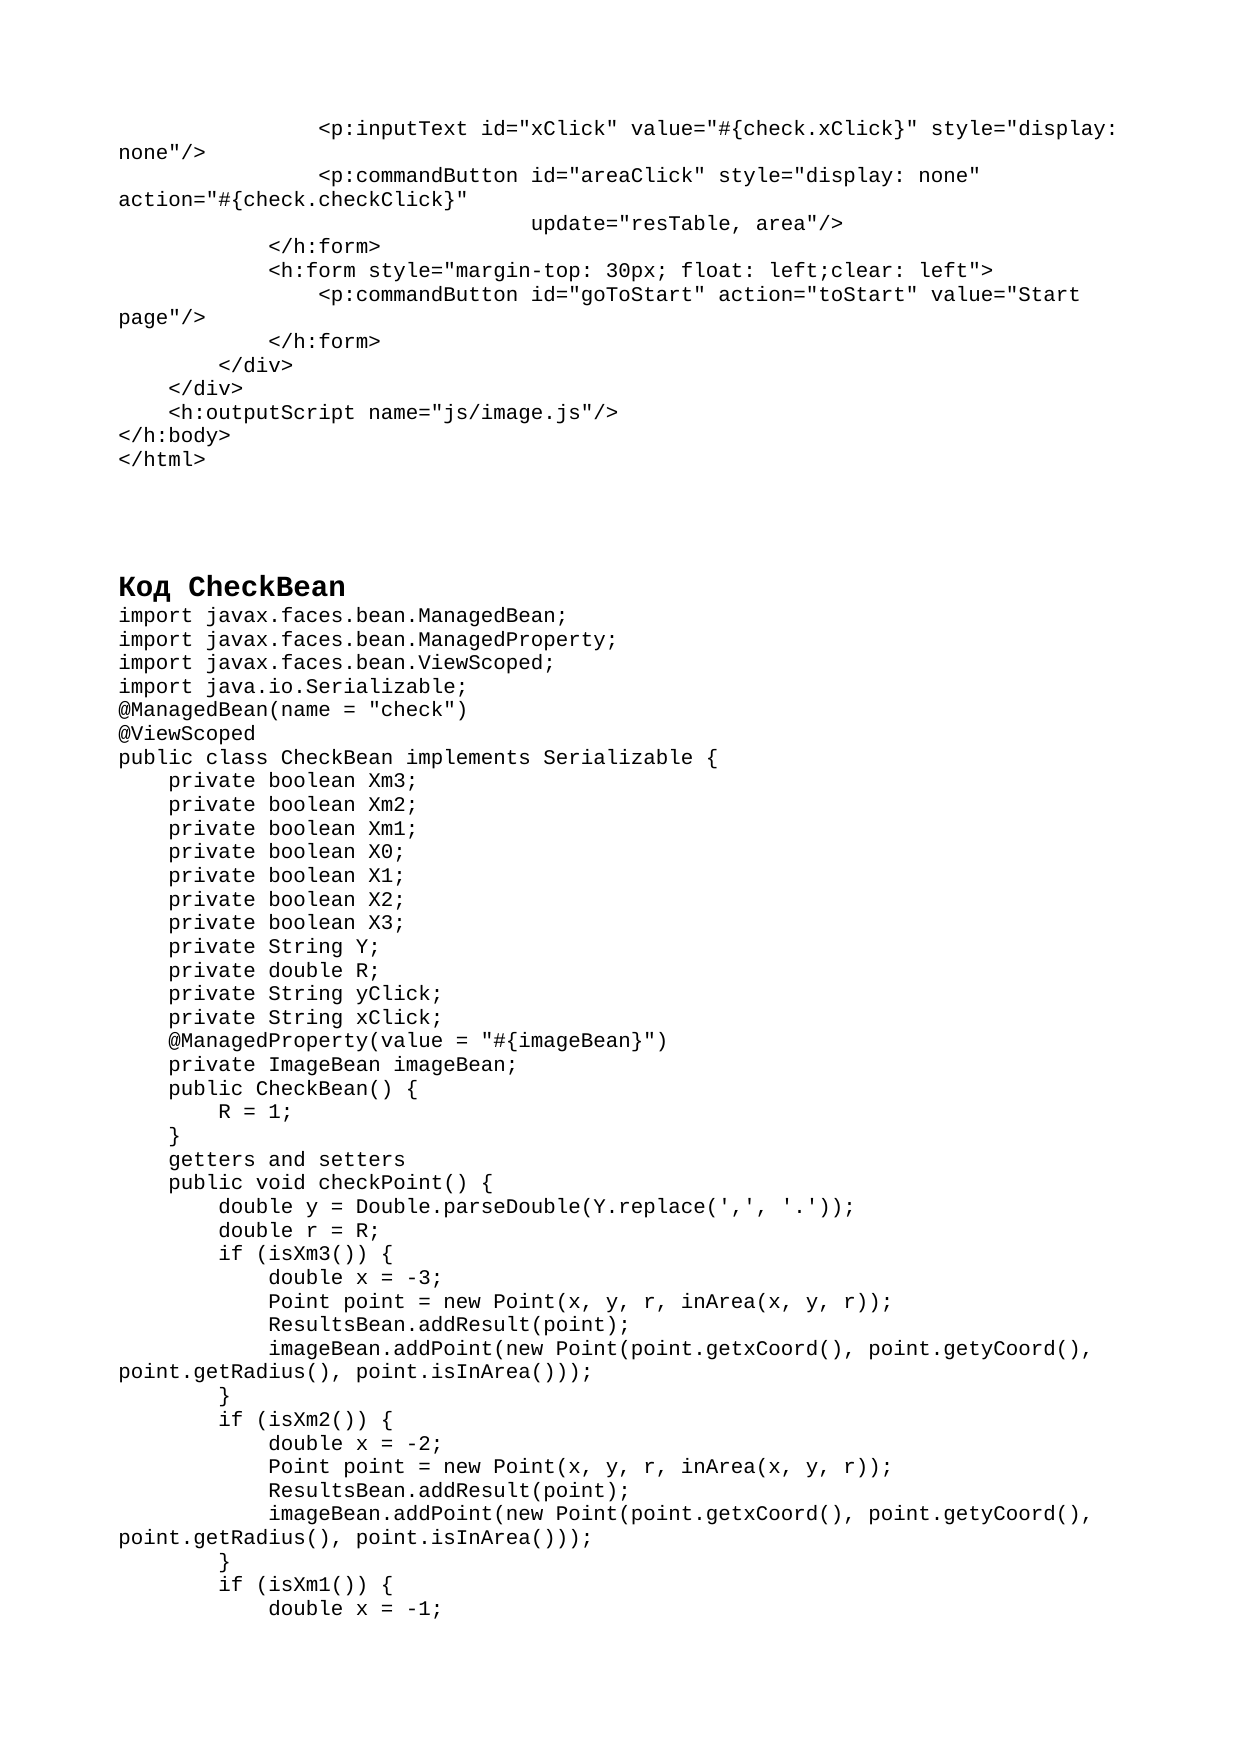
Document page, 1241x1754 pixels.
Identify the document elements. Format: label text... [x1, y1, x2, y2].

text public CheckBean() { [118, 1078, 1122, 1101]
text getters and setters [118, 1149, 1122, 1172]
text public class CheckBean implements Serializable { [118, 747, 1122, 770]
text imageBean.addPoint(new Point(point.getxCoord(), point.getyCoord(), point.getRadius(), point.isInArea())); [118, 1338, 1122, 1385]
text import java.io.Serializable; [118, 676, 1122, 699]
text <p:commandButton id="goToStart" action="toStart" value="Start page"/> [118, 284, 1122, 331]
text if (isXm3()) { [118, 1243, 1122, 1267]
text ResultsBean.addResult(point); [118, 1314, 1122, 1338]
text </html> [118, 449, 1122, 473]
text </div> [118, 354, 1122, 378]
text <p:commandButton id="areaClick" style="display: none" action="#{check.checkClick}" [118, 165, 1122, 213]
text private boolean X3; [118, 912, 1122, 936]
text double r = R; [118, 1220, 1122, 1243]
text Код CheckBean [118, 572, 1122, 605]
text <p:inputText id="xClick" value="#{check.xClick}" style="display: none"/> [118, 118, 1122, 165]
text if (isXm1()) { [118, 1574, 1122, 1598]
text double x = -2; [118, 1432, 1122, 1456]
text private ImageBean imageBean; [118, 1054, 1122, 1078]
text } [118, 1551, 1122, 1574]
text update="resTable, area"/> [118, 213, 1122, 236]
text <h:outputScript name="js/image.js"/> [118, 402, 1122, 426]
text } [118, 1125, 1122, 1149]
text private String Y; [118, 936, 1122, 959]
text </h:body> [118, 426, 1122, 449]
text private String yClick; [118, 983, 1122, 1007]
text private boolean X1; [118, 865, 1122, 889]
text import javax.faces.bean.ManagedBean; [118, 605, 1122, 628]
text double y = Double.parseDouble(Y.replace(',', '.')); [118, 1196, 1122, 1220]
text if (isXm2()) { [118, 1409, 1122, 1432]
text double x = -1; [118, 1598, 1122, 1622]
text </h:form> [118, 236, 1122, 260]
text private double R; [118, 959, 1122, 983]
text imageBean.addPoint(new Point(point.getxCoord(), point.getyCoord(), point.getRadius(), point.isInArea())); [118, 1503, 1122, 1551]
text Point point = new Point(x, y, r, inArea(x, y, r)); [118, 1456, 1122, 1480]
text R = 1; [118, 1101, 1122, 1125]
text private String xClick; [118, 1007, 1122, 1031]
text @ManagedBean(name = "check") [118, 699, 1122, 723]
text private boolean X0; [118, 841, 1122, 865]
text import javax.faces.bean.ViewScoped; [118, 652, 1122, 676]
text private boolean Xm2; [118, 794, 1122, 818]
text </h:form> [118, 331, 1122, 354]
text @ViewScoped [118, 723, 1122, 747]
text @ManagedProperty(value = "#{imageBean}") [118, 1031, 1122, 1054]
text ResultsBean.addResult(point); [118, 1480, 1122, 1503]
text private boolean Xm3; [118, 770, 1122, 794]
text import javax.faces.bean.ManagedProperty; [118, 628, 1122, 652]
text private boolean Xm1; [118, 818, 1122, 841]
text public void checkPoint() { [118, 1172, 1122, 1196]
text private boolean X2; [118, 889, 1122, 912]
text </div> [118, 378, 1122, 402]
text double x = -3; [118, 1267, 1122, 1291]
text } [118, 1385, 1122, 1409]
text <h:form style="margin-top: 30px; float: left;clear: left"> [118, 260, 1122, 284]
text Point point = new Point(x, y, r, inArea(x, y, r)); [118, 1291, 1122, 1314]
